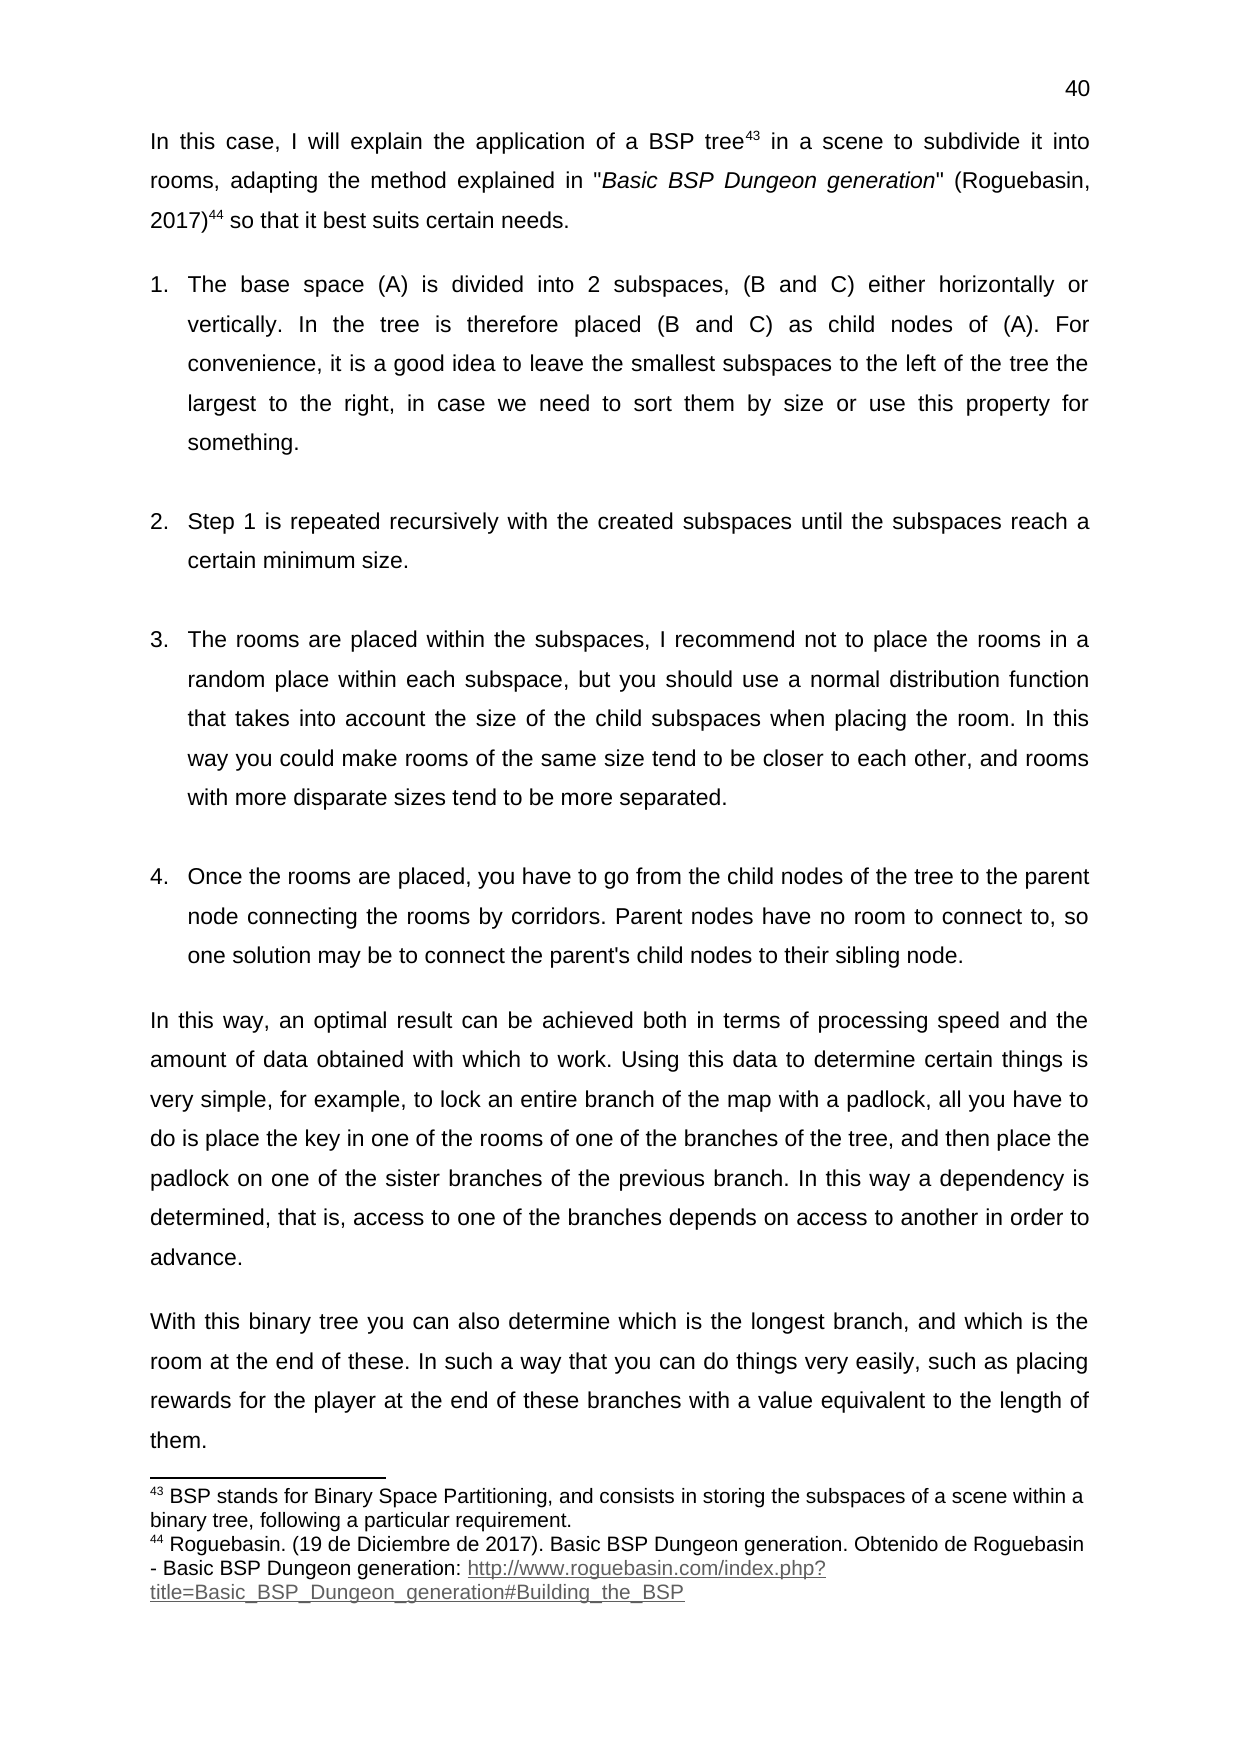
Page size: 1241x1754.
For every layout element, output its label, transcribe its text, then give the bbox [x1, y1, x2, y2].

text With this binary tree you can also determine which is the longest branch, and which is the room at the end of these. In such a way that you can do things very easily, such as placing rewards for the player at the end of these branches with a value equivalent to the length of them. [150, 1308, 1090, 1453]
text In this way, an optimal result can be achieved both in terms of processing speed and the amount of data obtained with which to work. Using this data to determine certain things is very simple, for example, to lock an entire branch of the map with a padlock, all you have to do is place the key in one of the rooms of one of the branches of the tree, and then place the padlock on one of the sister branches of the previous branch. In this way a dependency is determined, that is, access to one of the branches depends on access to another in order to advance. [150, 1007, 1090, 1270]
list The rooms are placed within the subspaces, I recommend not to place the rooms in a random place within each subspace, but you should use a normal distribution function that takes into account the size of the child subspaces when placing the room. In this way you could make rooms of the same size tend to be closer to each other, and rooms with more disparate sizes tend to be more separated. [150, 626, 1090, 811]
list Step 1 is repeated recursively with the created subspaces until the subspaces reach a certain minimum size. [150, 508, 1090, 574]
text Roguebasin. (19 de Diciembre de 2017). Basic BSP Dungeon generation. Obtenido de Roguebasin - Basic BSP Dungeon generation: http://www.roguebasin.com/index.php?title=Basic_BSP_Dungeon_generation#Building_the_BSP [150, 1532, 1090, 1604]
list Once the rooms are placed, you have to go from the child nodes of the tree to the parent node connecting the rooms by corridors. Parent nodes have no room to connect to, so one solution may be to connect the parent's child nodes to their sibling node. [150, 863, 1090, 969]
text In this case, I will explain the application of a BSP tree in a scene to subdivide it into rooms, adapting the method explained in "Basic BSP Dungeon generation" (Roguebasin, 2017) so that it best suits certain needs. [150, 128, 1090, 233]
list The base space (A) is divided into 2 subspaces, (B and C) either horizontally or vertically. In the tree is therefore placed (B and C) as child nodes of (A). For convenience, it is a good idea to leave the smallest subspaces to the left of the tree the largest to the right, in case we need to sort them by size or use this property for something. [150, 271, 1090, 455]
text BSP stands for Binary Space Partitioning, and consists in storing the subspaces of a scene within a binary tree, following a particular requirement. [150, 1484, 1090, 1532]
